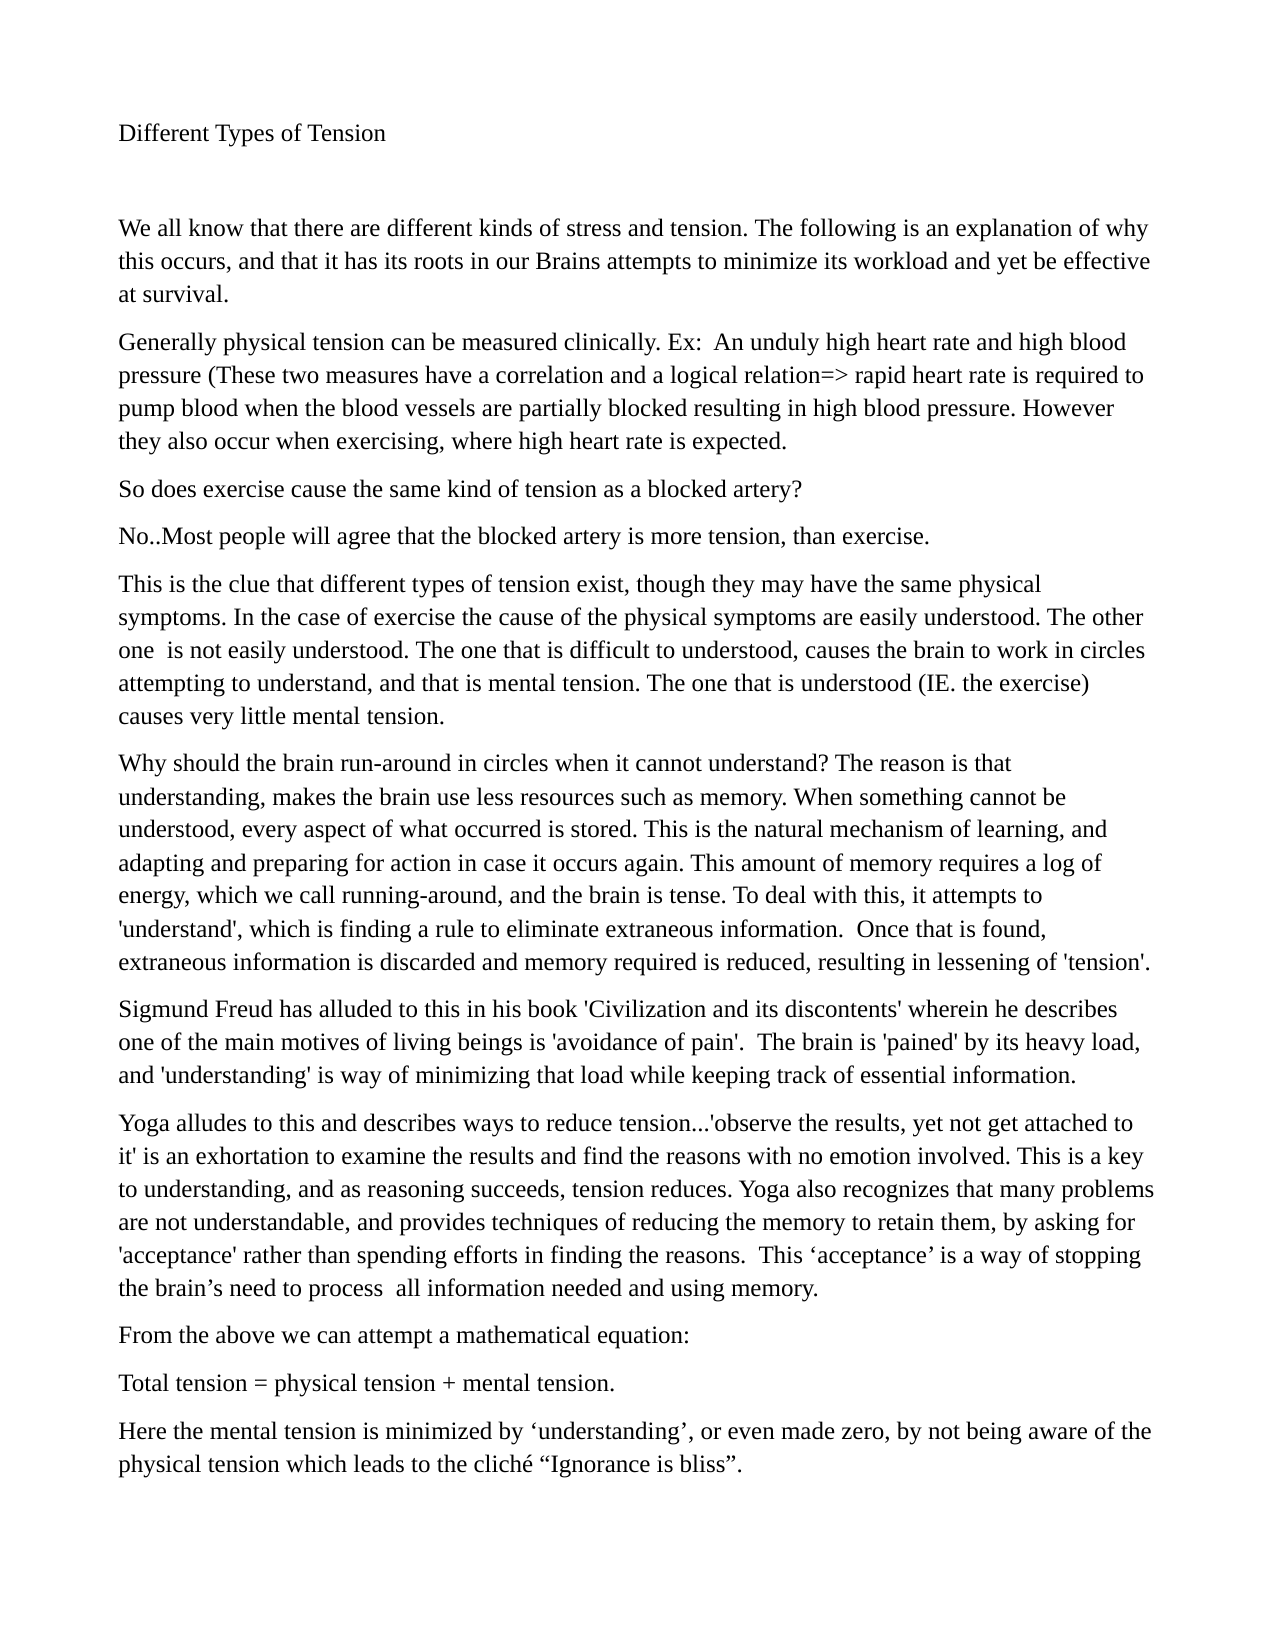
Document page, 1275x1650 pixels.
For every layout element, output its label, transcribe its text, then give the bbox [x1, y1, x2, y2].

text Generally physical tension can be measured clinically. Ex: An unduly high heart rate and high blood pressure (These two measures have a correlation and a logical relation=> rapid heart rate is required to pump blood when the blood vessels are partially blocked resulting in high blood pressure. However they also occur when exercising, where high heart rate is expected. [118, 327, 1157, 455]
text So does exercise cause the same kind of tension as a blocked artery? [118, 474, 1157, 502]
text Here the mental tension is minimized by ‘understanding’, or even made zero, by not being aware of the physical tension which leads to the cliché “Ignorance is bliss”. [118, 1416, 1157, 1478]
text Yoga alludes to this and describes ways to reduce tension...'observe the results, yet not get attached to it' is an exhortation to examine the results and find the reasons with no emotion involved. This is a key to understanding, and as reasoning succeeds, tension reduces. Yoga also recognizes that many problems are not understandable, and provides techniques of reducing the memory to retain them, by asking for 'acceptance' rather than spending efforts in finding the reasons. This ‘acceptance’ is a way of stopping the brain’s need to process all information needed and using memory. [118, 1108, 1157, 1302]
text No..Most people will agree that the blocked artery is more tension, than exercise. [118, 521, 1157, 550]
text Why should the brain run-around in circles when it cannot understand? The reason is that understanding, makes the brain use less resources such as memory. When something cannot be understood, every aspect of what occurred is stored. This is the natural mechanism of learning, and adapting and preparing for action in case it occurs again. This amount of memory requires a log of energy, which we call running-around, and the brain is tense. To deal with this, it attempts to 'understand', which is finding a rule to eliminate extraneous information. Once that is found, extraneous information is discarded and memory required is reduced, resulting in lessening of 'tension'. [118, 748, 1157, 975]
text Total tension = physical tension + mental tension. [118, 1368, 1157, 1397]
text Sigmund Freud has alluded to this in his book 'Civilization and its discontents' wherein he describes one of the main motives of living beings is 'avoidance of pain'. The brain is 'pained' by its heavy load, and 'understanding' is way of minimizing that load while keeping track of essential information. [118, 994, 1157, 1089]
text Different Types of Tension [118, 118, 1157, 147]
text We all know that there are different kinds of stress and tension. The following is an explanation of why this occurs, and that it has its roots in our Brains attempts to minimize its workload and yet be effective at survival. [118, 213, 1157, 308]
text From the above we can attempt a mathematical equation: [118, 1321, 1157, 1349]
text This is the clue that different types of tension exist, though they may have the same physical symptoms. In the case of exercise the cause of the physical symptoms are easily understood. The other one is not easily understood. The one that is difficult to understood, causes the brain to work in circles attempting to understand, and that is mental tension. The one that is understood (IE. the exercise) causes very little mental tension. [118, 569, 1157, 730]
